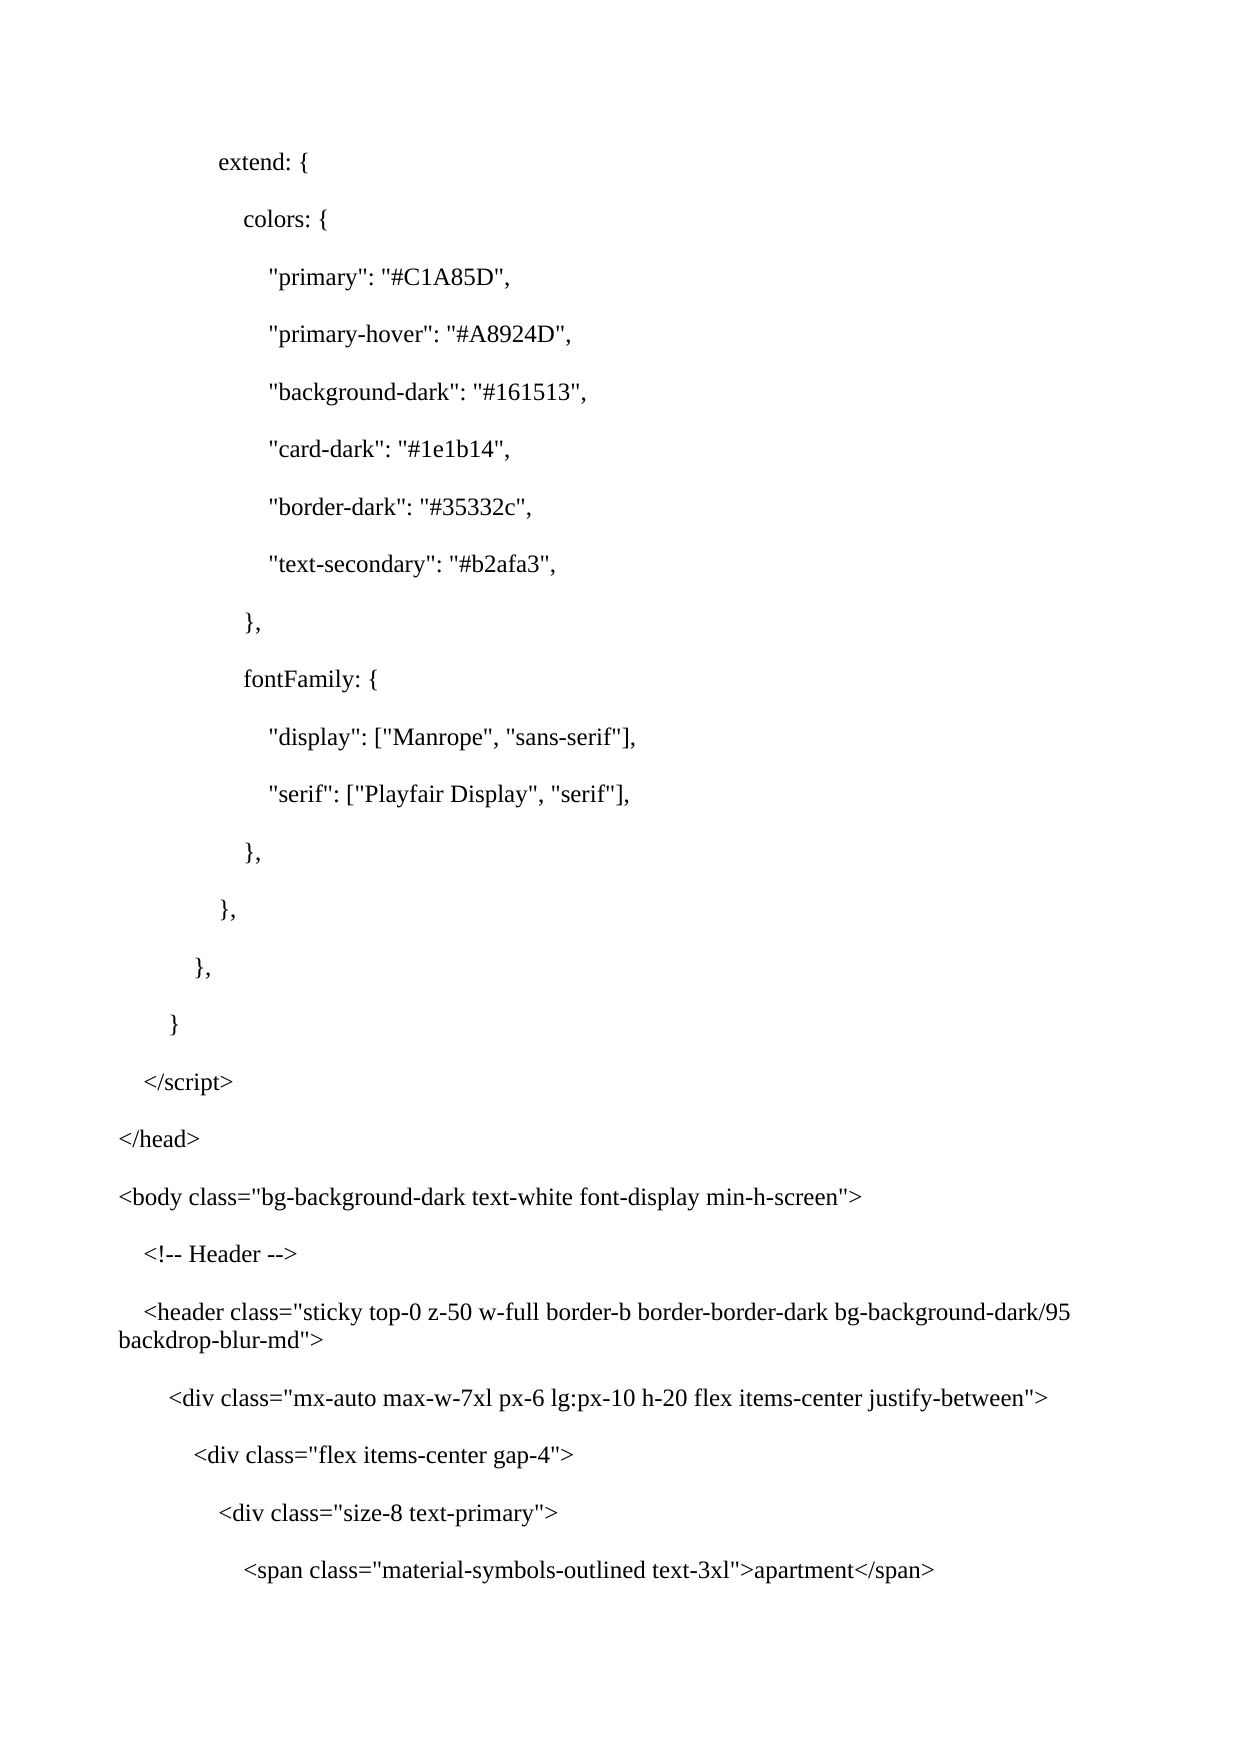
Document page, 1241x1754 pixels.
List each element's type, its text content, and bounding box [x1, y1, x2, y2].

table_cell extend: { colors: { "primary": "#C1A85D", "primary-hover": "#A8924D", "background-dark": "#161513", "card-dark": "#1e1b14", "border-dark": "#35332c", "text-secondary": "#b2afa3", }, fontFamily: { "display": ["Manrope", "sans-serif"], "serif": ["Playfair Display", "serif"], }, }, }, } </script> </head> <body class="bg-background-dark text-white font-display min-h-screen"> <!-- Header --> <header class="sticky top-0 z-50 w-full border-b border-border-dark bg-background-dark/95 backdrop-blur-md"> <div class="mx-auto max-w-7xl px-6 lg:px-10 h-20 flex items-center justify-between"> <div class="flex items-center gap-4"> <div class="size-8 text-primary"> <span class="material-symbols-outlined text-3xl">apartment</span> [118, 118, 1122, 1613]
